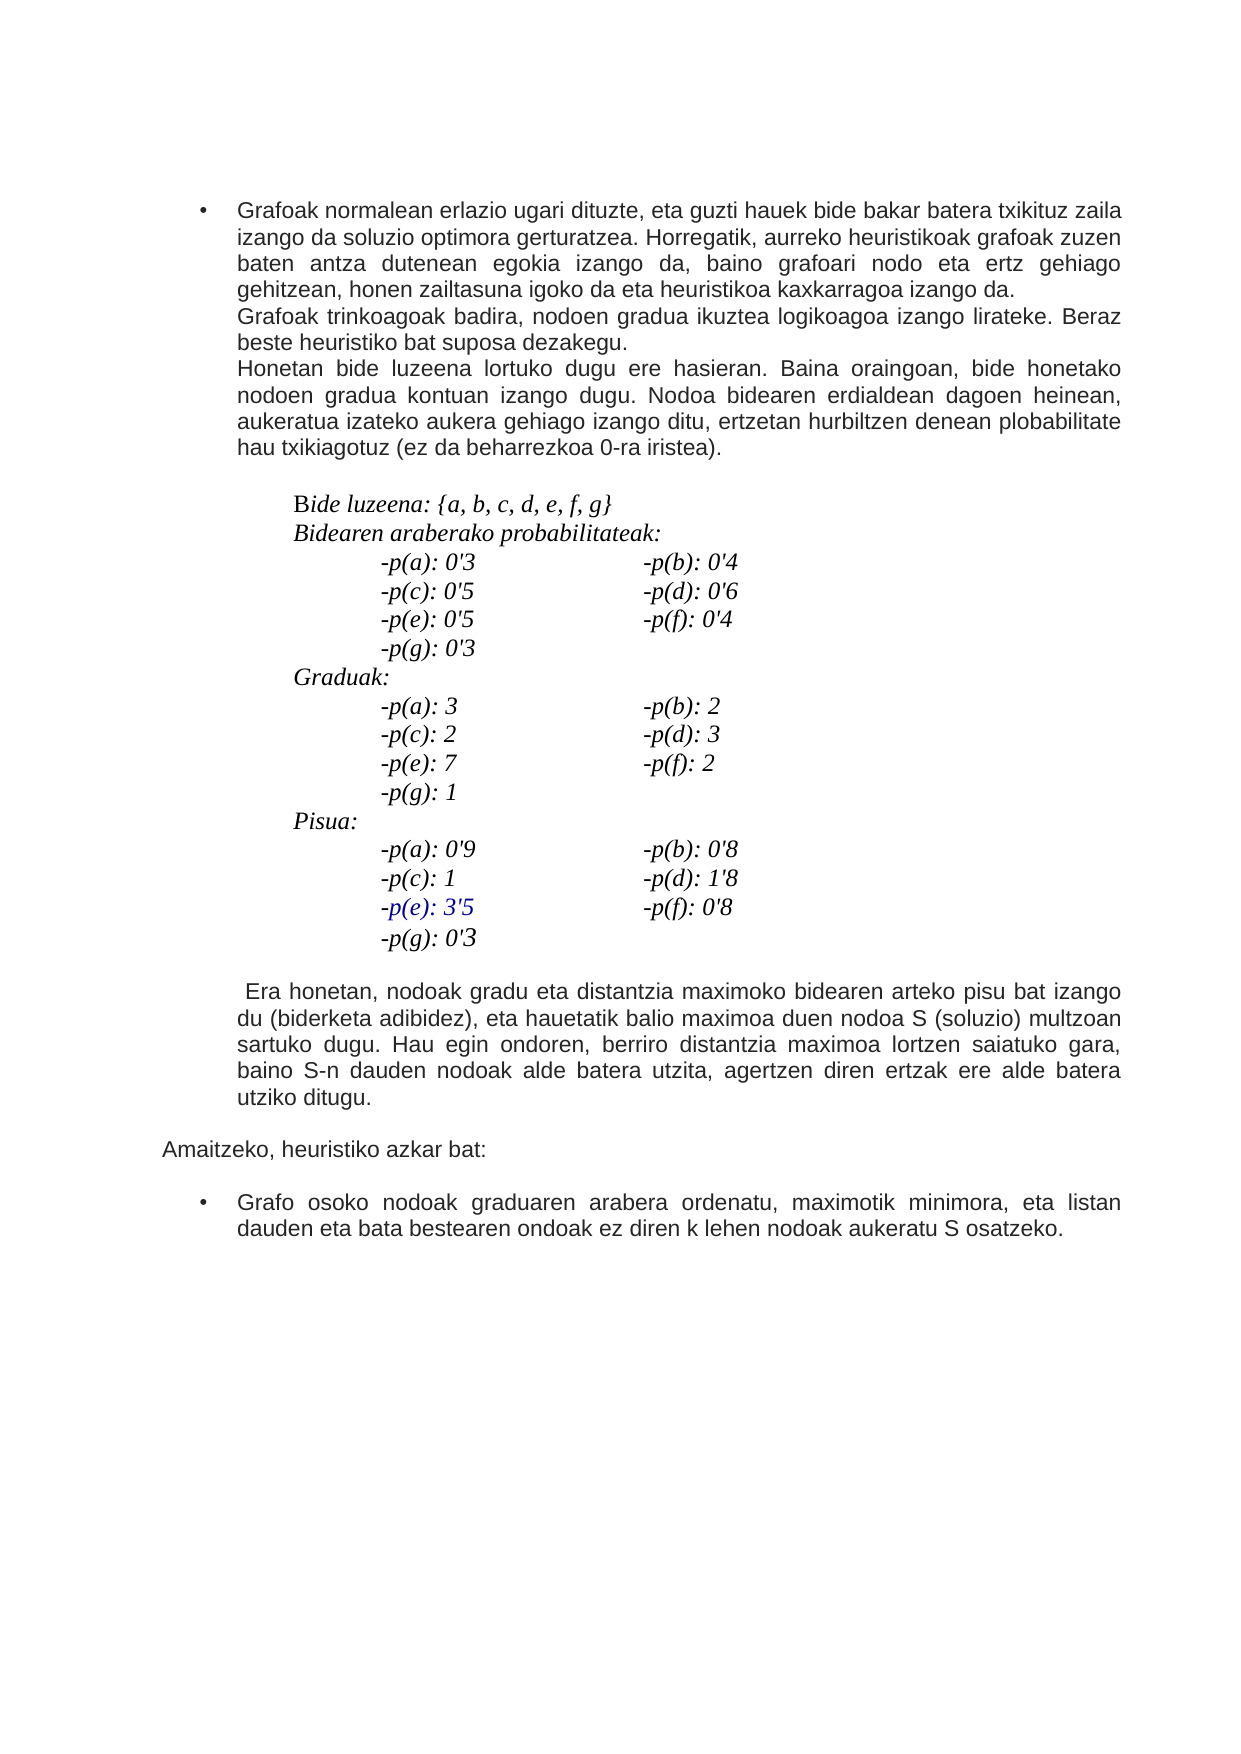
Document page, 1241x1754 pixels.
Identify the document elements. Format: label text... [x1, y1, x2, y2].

list Grafo osoko nodoak graduaren arabera ordenatu, maximotik minimora, eta listan dauden eta bata bestearen ondoak ez diren k lehen nodoak aukeratu S osatzeko. [199, 1189, 1122, 1242]
text -p(e): 0'5 -p(f): 0'4 [118, 604, 1122, 633]
text -p(g): 1 [118, 777, 1122, 806]
list Honetan bide luzeena lortuko dugu ere hasieran. Baina oraingoan, bide honetako nodoen gradua kontuan izango dugu. Nodoa bidearen erdialdean dagoen heinean, aukeratua izateko aukera gehiago izango ditu, ertzetan hurbiltzen denean plobabilitate hau txikiagotuz (ez da beharrezkoa 0-ra iristea). [199, 355, 1122, 461]
list Era honetan, nodoak gradu eta distantzia maximoko bidearen arteko pisu bat izango du (biderketa adibidez), eta hauetatik balio maximoa duen nodoa S (soluzio) multzoan sartuko dugu. Hau egin ondoren, berriro distantzia maximoa lortzen saiatuko gara, baino S-n dauden nodoak alde batera utzita, agertzen diren ertzak ere alde batera utziko ditugu. [199, 978, 1122, 1110]
text Amaitzeko, heuristiko azkar bat: [118, 1136, 1122, 1163]
text -p(a): 3 -p(b): 2 [118, 691, 1122, 719]
text -p(c): 0'5 -p(d): 0'6 [118, 576, 1122, 604]
text -p(e): 7 -p(f): 2 [118, 748, 1122, 777]
text -p(c): 2 -p(d): 3 [118, 719, 1122, 748]
text Bide luzeena: {a, b, c, d, e, f, g} [118, 487, 1122, 518]
text Pisua: [118, 806, 1122, 834]
list Grafoak normalean erlazio ugari dituzte, eta guzti hauek bide bakar batera txikituz zaila izango da soluzio optimora gerturatzea. Horregatik, aurreko heuristikoak grafoak zuzen baten antza dutenean egokia izango da, baino grafoari nodo eta ertz gehiago gehitzean, honen zailtasuna igoko da eta heuristikoa kaxkarragoa izango da. [199, 197, 1122, 303]
list -p(a): 0'9 -p(b): 0'8 [199, 834, 1122, 863]
list -p(e): 3'5 -p(f): 0'8 [199, 892, 1122, 921]
text -p(g): 0'3 [118, 633, 1122, 662]
list Grafoak trinkoagoak badira, nodoen gradua ikuztea logikoagoa izango lirateke. Beraz beste heuristiko bat suposa dezakegu. [199, 303, 1122, 355]
text -p(a): 0'3 -p(b): 0'4 [118, 547, 1122, 576]
list -p(g): 0'3 [274, 921, 1122, 952]
text Bidearen araberako probabilitateak: [118, 518, 1122, 547]
text Graduak: [118, 662, 1122, 691]
list -p(c): 1 -p(d): 1'8 [199, 863, 1122, 892]
